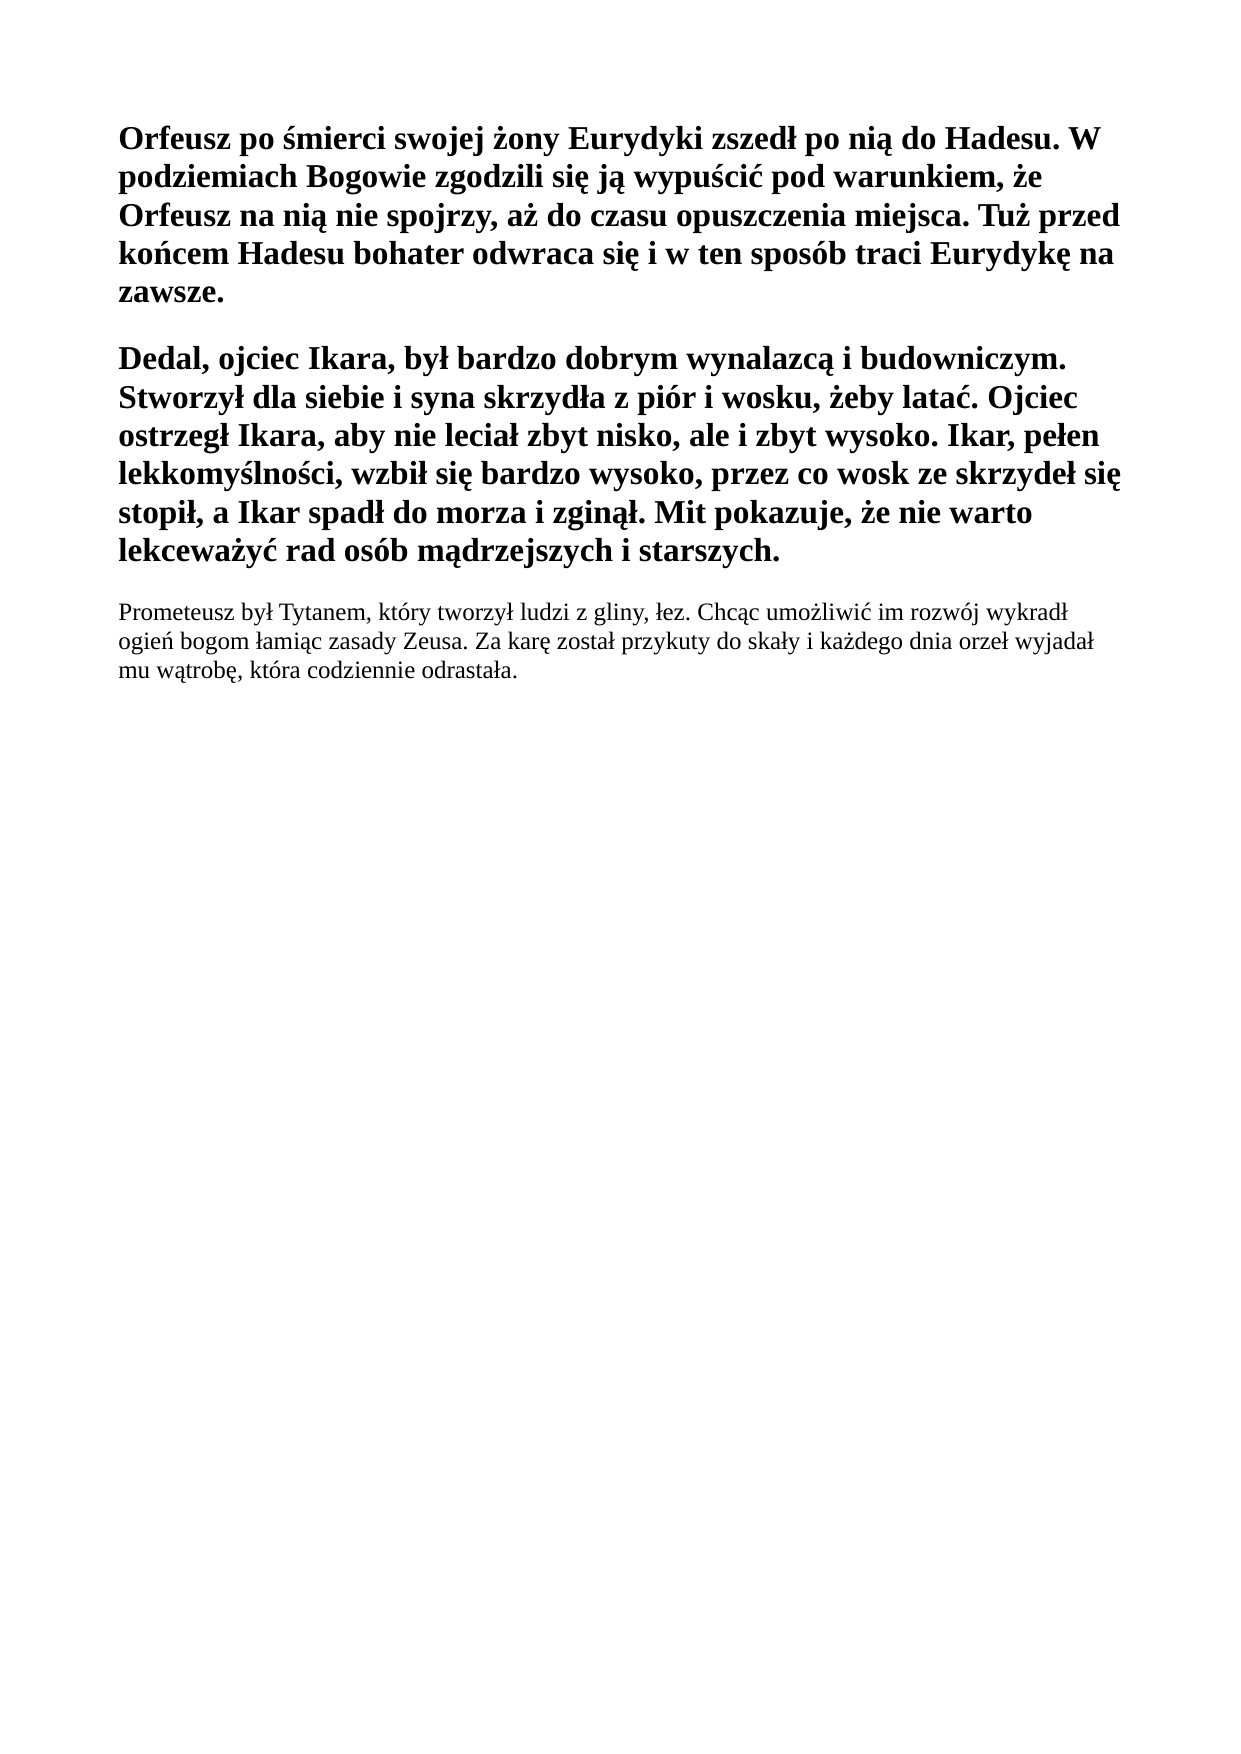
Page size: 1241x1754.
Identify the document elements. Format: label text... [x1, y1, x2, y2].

text Prometeusz był Tytanem, który tworzył ludzi z gliny, łez. Chcąc umożliwić im rozwój wykradł ogień bogom łamiąc zasady Zeusa. Za karę został przykuty do skały i każdego dnia orzeł wyjadał mu wątrobę, która codziennie odrastała. [118, 597, 1122, 683]
text Orfeusz po śmierci swojej żony Eurydyki zszedł po nią do Hadesu. W podziemiach Bogowie zgodzili się ją wypuścić pod warunkiem, że Orfeusz na nią nie spojrzy, aż do czasu opuszczenia miejsca. Tuż przed końcem Hadesu bohater odwraca się i w ten sposób traci Eurydykę na zawsze. [118, 118, 1122, 310]
text Dedal, ojciec Ikara, był bardzo dobrym wynalazcą i budowniczym. Stworzył dla siebie i syna skrzydła z piór i wosku, żeby latać. Ojciec ostrzegł Ikara, aby nie leciał zbyt nisko, ale i zbyt wysoko. Ikar, pełen lekkomyślności, wzbił się bardzo wysoko, przez co wosk ze skrzydeł się stopił, a Ikar spadł do morza i zginął. Mit pokazuje, że nie warto lekceważyć rad osób mądrzejszych i starszych. [118, 310, 1122, 568]
